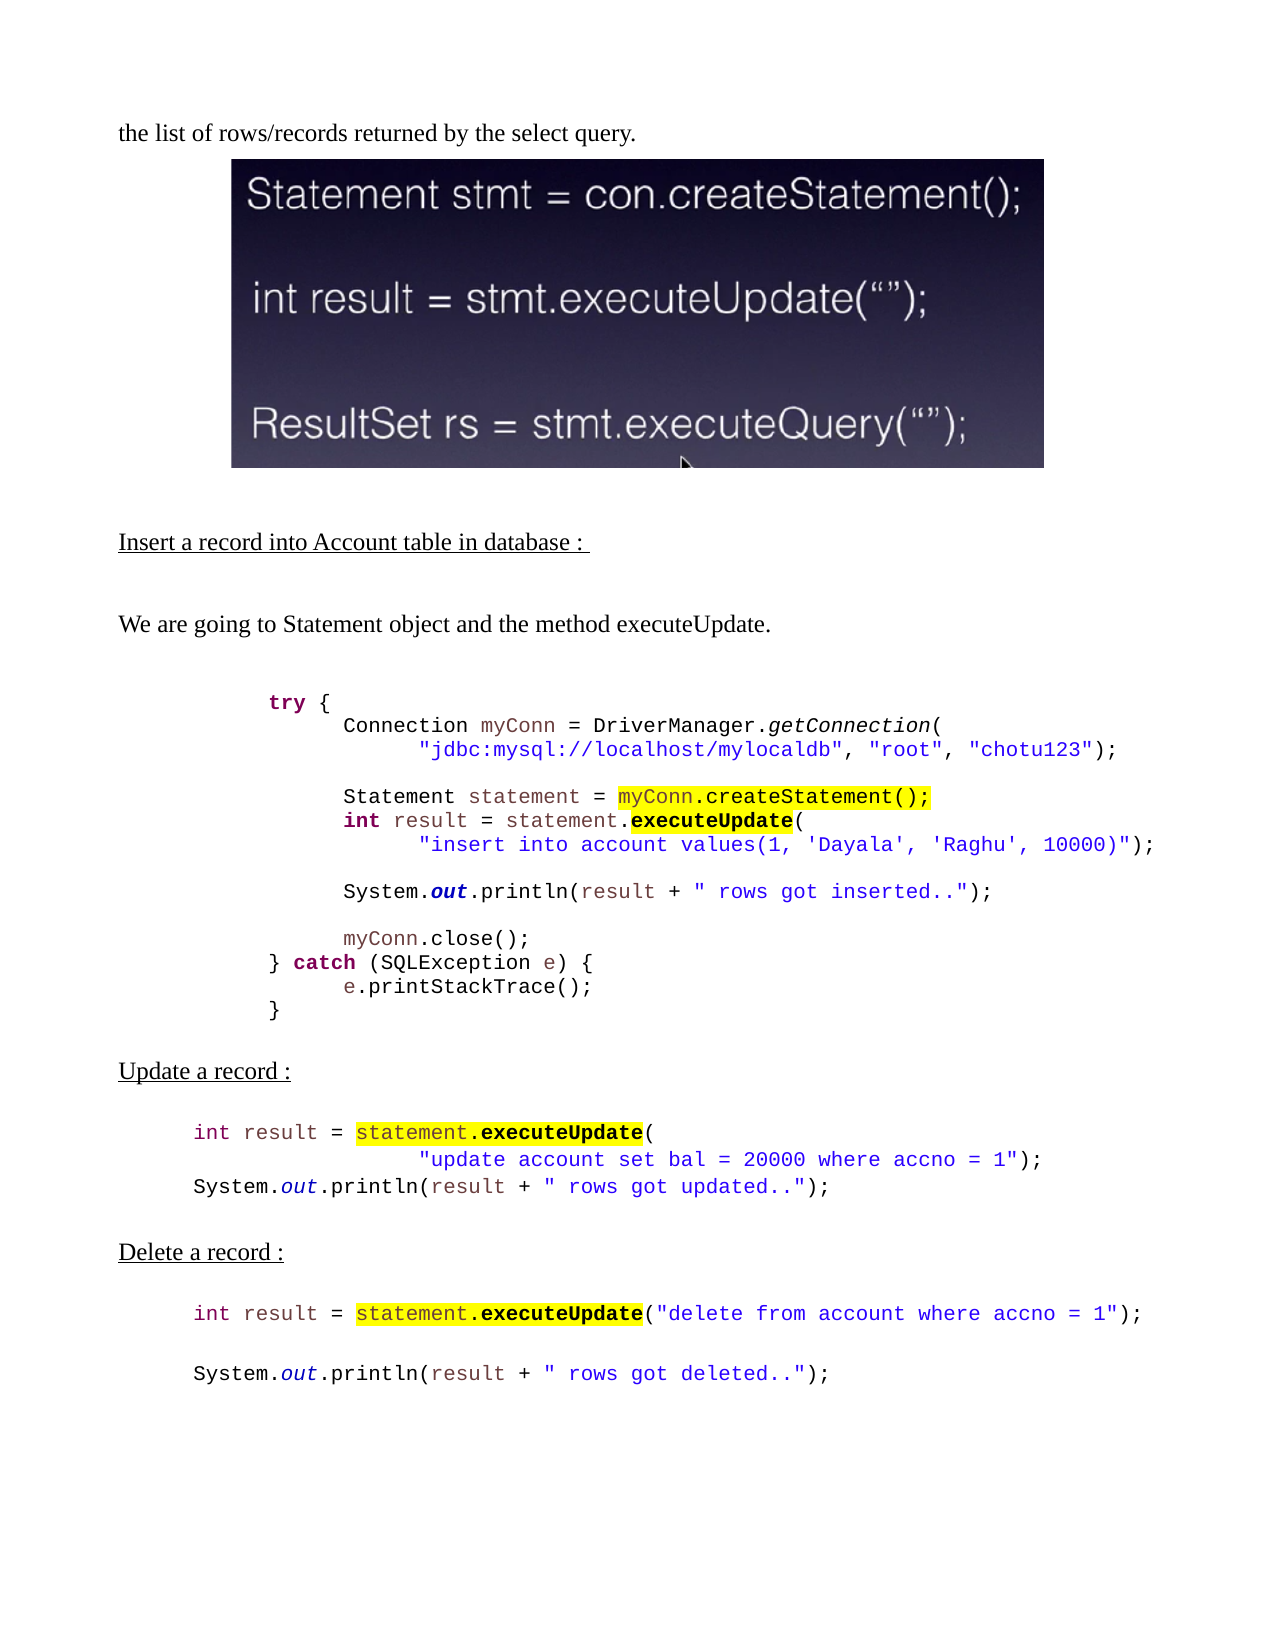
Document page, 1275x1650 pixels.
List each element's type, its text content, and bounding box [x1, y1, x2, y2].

text Delete a record : [118, 1237, 1157, 1265]
picture [231, 159, 1044, 468]
text System.out.println(result + " rows got deleted.."); [118, 1363, 1157, 1386]
text int result = statement.executeUpdate( [118, 810, 1157, 834]
text the list of rows/records returned by the select query. [118, 118, 1157, 147]
text System.out.println(result + " rows got updated.."); [193, 1176, 1157, 1200]
text myConn.close(); [118, 928, 1157, 952]
text "jdbc:mysql://localhost/mylocaldb", "root", "chotu123"); [118, 739, 1157, 763]
text Insert a record into Account table in database : [118, 527, 1157, 556]
text Connection myConn = DriverManager.getConnection( [118, 716, 1157, 739]
text Update a record : [118, 1056, 1157, 1085]
text "update account set bal = 20000 where accno = 1"); [193, 1149, 1157, 1173]
text int result = statement.executeUpdate( [193, 1122, 1157, 1146]
text Statement statement = myConn.createStatement(); [118, 786, 1157, 810]
text try { [118, 692, 1157, 716]
text } catch (SQLException e) { [118, 952, 1157, 976]
text "insert into account values(1, 'Dayala', 'Raghu', 10000)"); [118, 834, 1157, 857]
text We are going to Statement object and the method executeUpdate. [118, 609, 1157, 638]
text e.printStackTrace(); [118, 976, 1157, 999]
text System.out.println(result + " rows got inserted.."); [118, 881, 1157, 905]
text int result = statement.executeUpdate("delete from account where accno = 1"); [118, 1303, 1157, 1326]
text } [118, 999, 1157, 1023]
